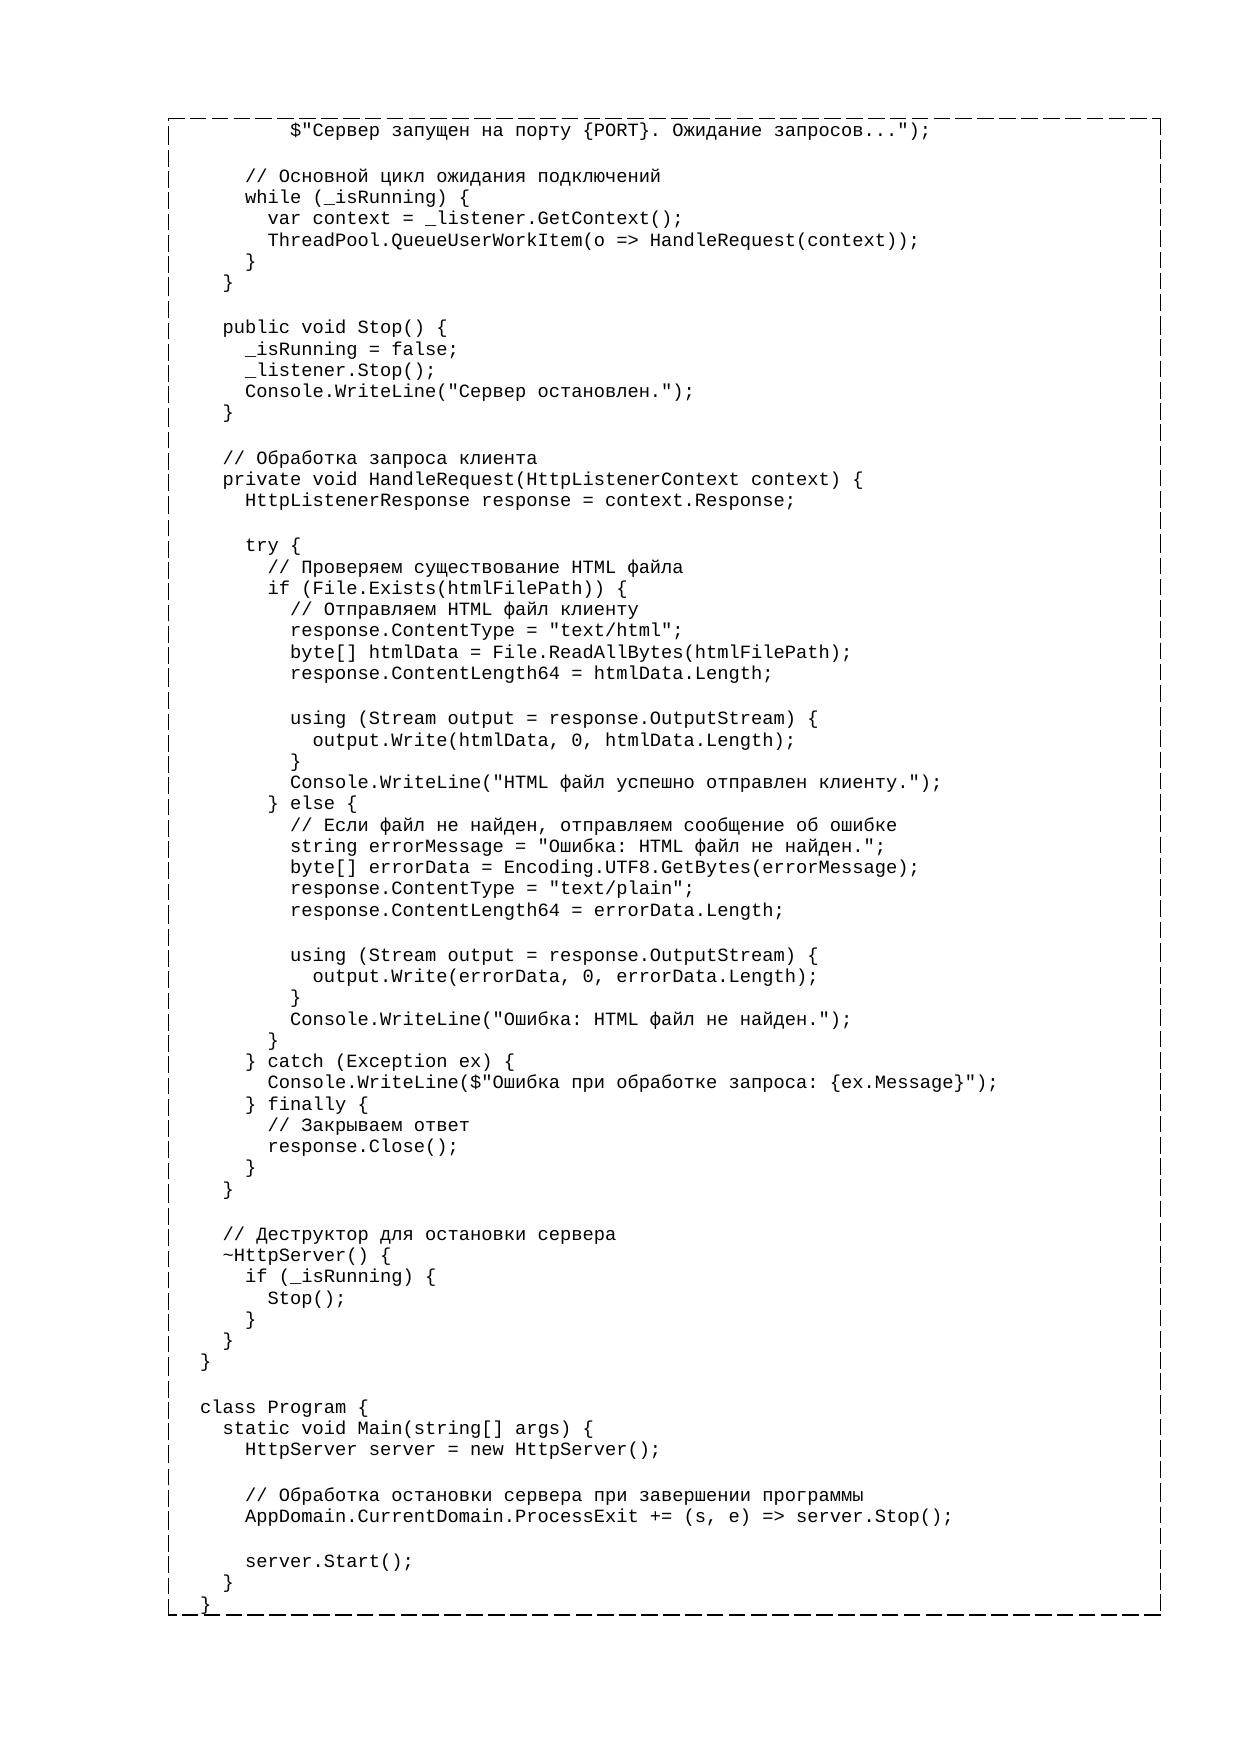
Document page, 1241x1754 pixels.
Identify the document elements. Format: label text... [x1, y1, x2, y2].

text HttpServer server = new HttpServer(); [177, 1440, 1152, 1461]
text // Обработка остановки сервера при завершении программы [177, 1485, 1152, 1507]
text } [177, 1158, 1152, 1179]
text Console.WriteLine("Ошибка: HTML файл не найден."); [177, 1009, 1152, 1031]
text } finally { [177, 1094, 1152, 1116]
text using (Stream output = response.OutputStream) { [177, 946, 1152, 967]
text Console.WriteLine("HTML файл успешно отправлен клиенту."); [177, 773, 1152, 794]
text } [177, 1594, 1152, 1616]
text Stop(); [177, 1288, 1152, 1310]
text } [177, 1352, 1152, 1373]
text } else { [177, 794, 1152, 815]
text // Обработка запроса клиента [177, 448, 1152, 470]
text ThreadPool.QueueUserWorkItem(o => HandleRequest(context)); [177, 230, 1152, 252]
text response.Close(); [177, 1137, 1152, 1158]
text } [177, 1179, 1152, 1201]
text private void HandleRequest(HttpListenerContext context) { [177, 470, 1152, 491]
text _listener.Stop(); [177, 361, 1152, 382]
text } [177, 1031, 1152, 1052]
text class Program { [177, 1397, 1152, 1419]
text if (_isRunning) { [177, 1267, 1152, 1288]
text Console.WriteLine("Сервер остановлен."); [177, 382, 1152, 403]
text } [177, 752, 1152, 773]
text AppDomain.CurrentDomain.ProcessExit += (s, e) => server.Stop(); [177, 1507, 1152, 1528]
text response.ContentLength64 = htmlData.Length; [177, 664, 1152, 685]
text byte[] htmlData = File.ReadAllBytes(htmlFilePath); [177, 642, 1152, 664]
text } [177, 403, 1152, 424]
text try { [177, 536, 1152, 557]
text _isRunning = false; [177, 339, 1152, 361]
text response.ContentType = "text/html"; [177, 621, 1152, 642]
text response.ContentLength64 = errorData.Length; [177, 900, 1152, 922]
text } [177, 1573, 1152, 1594]
text } [177, 273, 1152, 294]
text if (File.Exists(htmlFilePath)) { [177, 579, 1152, 600]
text static void Main(string[] args) { [177, 1419, 1152, 1440]
text output.Write(errorData, 0, errorData.Length); [177, 967, 1152, 988]
text while (_isRunning) { [177, 188, 1152, 209]
text var context = _listener.GetContext(); [177, 209, 1152, 230]
text using (Stream output = response.OutputStream) { [177, 709, 1152, 730]
text output.Write(htmlData, 0, htmlData.Length); [177, 730, 1152, 752]
text // Если файл не найден, отправляем сообщение об ошибке [177, 815, 1152, 837]
text } [177, 252, 1152, 273]
text } [177, 988, 1152, 1009]
text server.Start(); [177, 1552, 1152, 1573]
text // Основной цикл ожидания подключений [177, 167, 1152, 188]
text HttpListenerResponse response = context.Response; [177, 491, 1152, 512]
text ~HttpServer() { [177, 1246, 1152, 1267]
text public void Stop() { [177, 318, 1152, 339]
text // Проверяем существование HTML файла [177, 557, 1152, 579]
text } [177, 1310, 1152, 1331]
text // Деструктор для остановки сервера [177, 1225, 1152, 1246]
text response.ContentType = "text/plain"; [177, 879, 1152, 900]
text // Закрываем ответ [177, 1116, 1152, 1137]
text // Отправляем HTML файл клиенту [177, 600, 1152, 621]
text $"Сервер запущен на порту {PORT}. Ожидание запросов..."); [168, 118, 1161, 142]
text Console.WriteLine($"Ошибка при обработке запроса: {ex.Message}"); [177, 1073, 1152, 1094]
text } catch (Exception ex) { [177, 1052, 1152, 1073]
text } [177, 1331, 1152, 1352]
text byte[] errorData = Encoding.UTF8.GetBytes(errorMessage); [177, 858, 1152, 879]
text string errorMessage = "Ошибка: HTML файл не найден."; [177, 837, 1152, 858]
